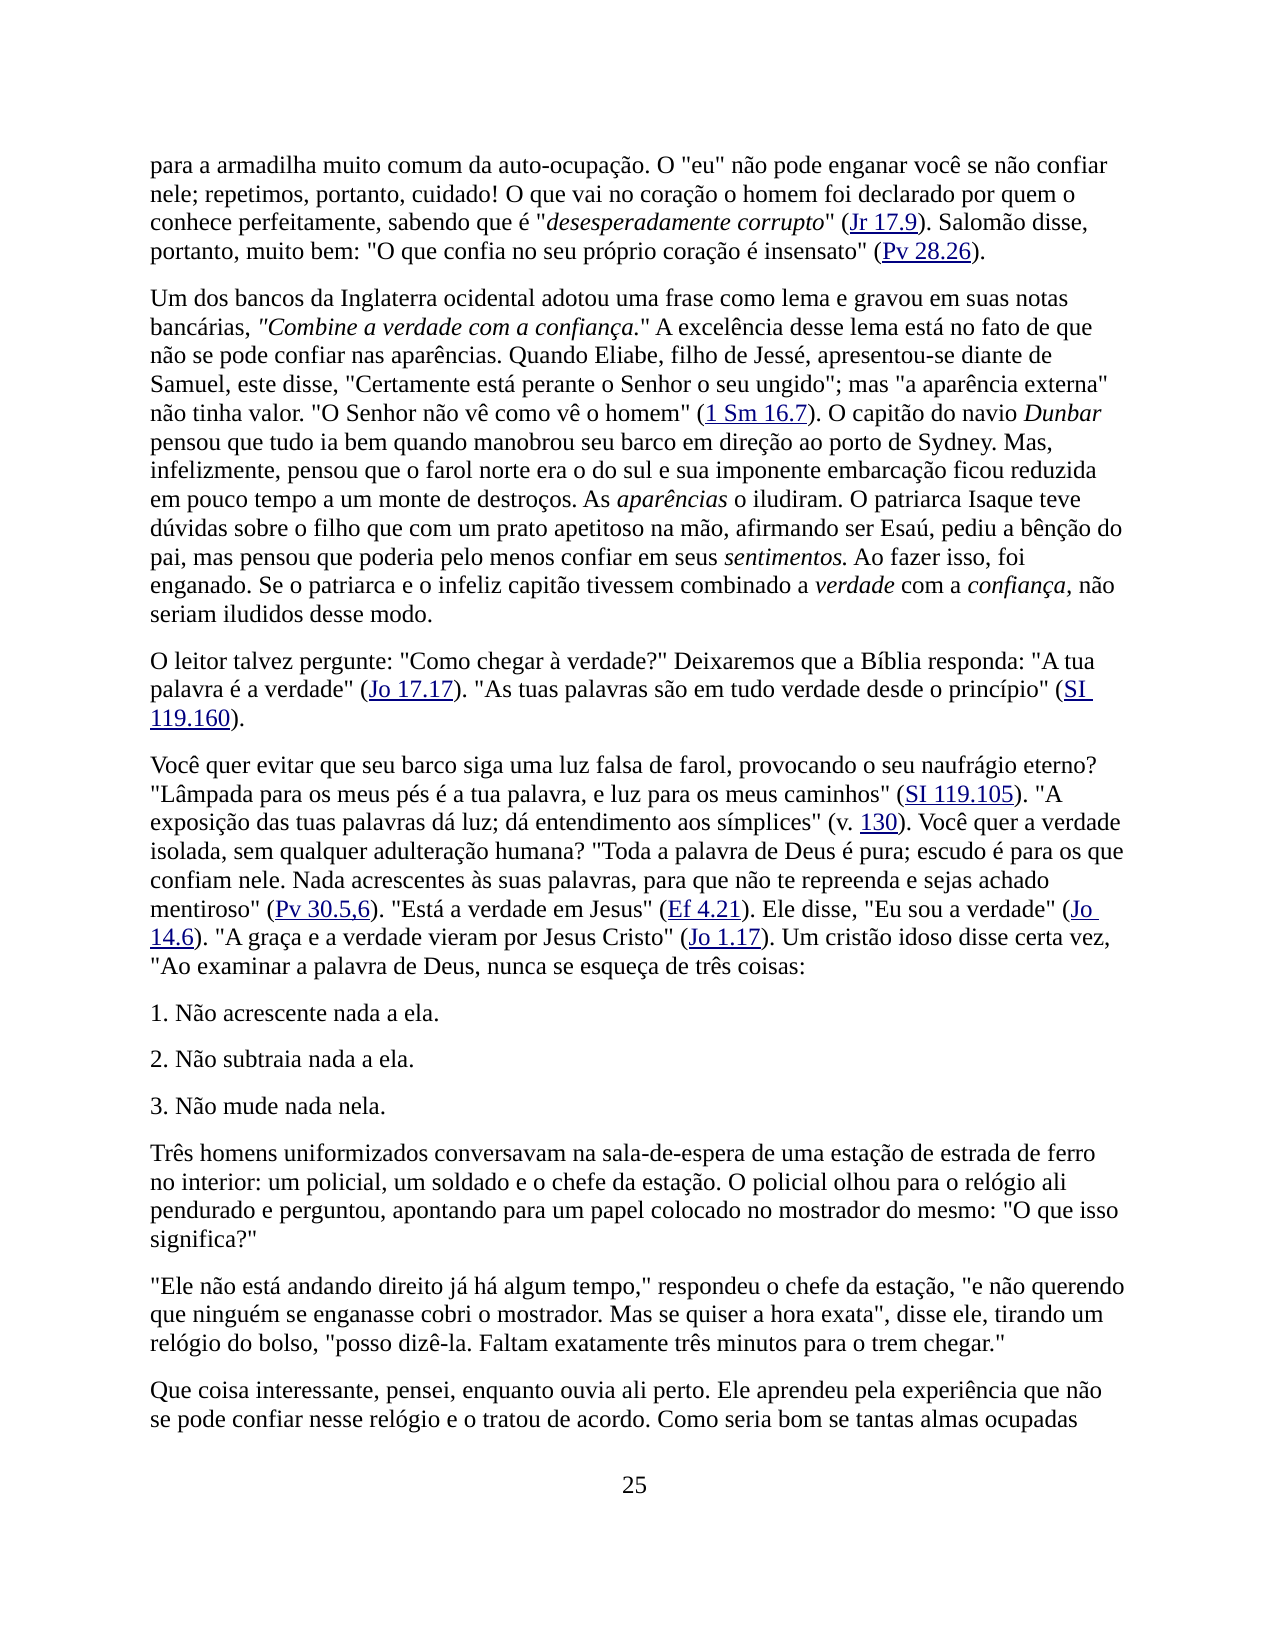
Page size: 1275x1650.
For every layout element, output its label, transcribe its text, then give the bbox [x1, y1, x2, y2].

text para a armadilha muito comum da auto-ocupação. O "eu" não pode enganar você se não confiar nele; repetimos, portanto, cuidado! O que vai no coração o homem foi declarado por quem o conhece perfeitamente, sabendo que é "desesperadamente corrupto" (Jr 17.9). Salomão disse, portanto, muito bem: "O que confia no seu próprio coração é insensato" (Pv 28.26). [150, 150, 1125, 265]
text O leitor talvez pergunte: "Como chegar à verdade?" Deixaremos que a Bíblia responda: "A tua palavra é a verdade" (Jo 17.17). "As tuas palavras são em tudo verdade desde o princípio" (SI 119.160). [150, 646, 1125, 732]
text Você quer evitar que seu barco siga uma luz falsa de farol, provocando o seu naufrágio eterno? "Lâmpada para os meus pés é a tua palavra, e luz para os meus caminhos" (SI 119.105). "A exposição das tuas palavras dá luz; dá entendimento aos símplices" (v. 130). Você quer a verdade isolada, sem qualquer adulteração humana? "Toda a palavra de Deus é pura; escudo é para os que confiam nele. Nada acrescentes às suas palavras, para que não te repreenda e sejas achado mentiroso" (Pv 30.5,6). "Está a verdade em Jesus" (Ef 4.21). Ele disse, "Eu sou a verdade" (Jo 14.6). "A graça e a verdade vieram por Jesus Cristo" (Jo 1.17). Um cristão idoso disse certa vez, "Ao examinar a palavra de Deus, nunca se esqueça de três coisas: [150, 750, 1125, 980]
text "Ele não está andando direito já há algum tempo," respondeu o chefe da estação, "e não querendo que ninguém se enganasse cobri o mostrador. Mas se quiser a hora exata", disse ele, tirando um relógio do bolso, "posso dizê-la. Faltam exatamente três minutos para o trem chegar." [150, 1271, 1125, 1357]
text Três homens uniformizados conversavam na sala-de-espera de uma estação de estrada de ferro no interior: um policial, um soldado e o chefe da estação. O policial olhou para o relógio ali pendurado e perguntou, apontando para um papel colocado no mostrador do mesmo: "O que isso significa?" [150, 1138, 1125, 1253]
text 1. Não acrescente nada a ela. [150, 998, 1125, 1027]
text 3. Não mude nada nela. [150, 1091, 1125, 1120]
text Um dos bancos da Inglaterra ocidental adotou uma frase como lema e gravou em suas notas bancárias, "Combine a verdade com a confiança." A excelência desse lema está no fato de que não se pode confiar nas aparências. Quando Eliabe, filho de Jessé, apresentou-se diante de Samuel, este disse, "Certamente está perante o Senhor o seu ungido"; mas "a aparência externa" não tinha valor. "O Senhor não vê como vê o homem" (1 Sm 16.7). O capitão do navio Dunbar pensou que tudo ia bem quando manobrou seu barco em direção ao porto de Sydney. Mas, infelizmente, pensou que o farol norte era o do sul e sua imponente embarcação ficou reduzida em pouco tempo a um monte de destroços. As aparências o iludiram. O patriarca Isaque teve dúvidas sobre o filho que com um prato apetitoso na mão, afirmando ser Esaú, pediu a bênção do pai, mas pensou que poderia pelo menos confiar em seus sentimentos. Ao fazer isso, foi enganado. Se o patriarca e o infeliz capitão tivessem combinado a verdade com a confiança, não seriam iludidos desse modo. [150, 283, 1125, 628]
text Que coisa interessante, pensei, enquanto ouvia ali perto. Ele aprendeu pela experiência que não se pode confiar nesse relógio e o tratou de acordo. Como seria bom se tantas almas ocupadas [150, 1375, 1125, 1432]
text 2. Não subtraia nada a ela. [150, 1044, 1125, 1073]
